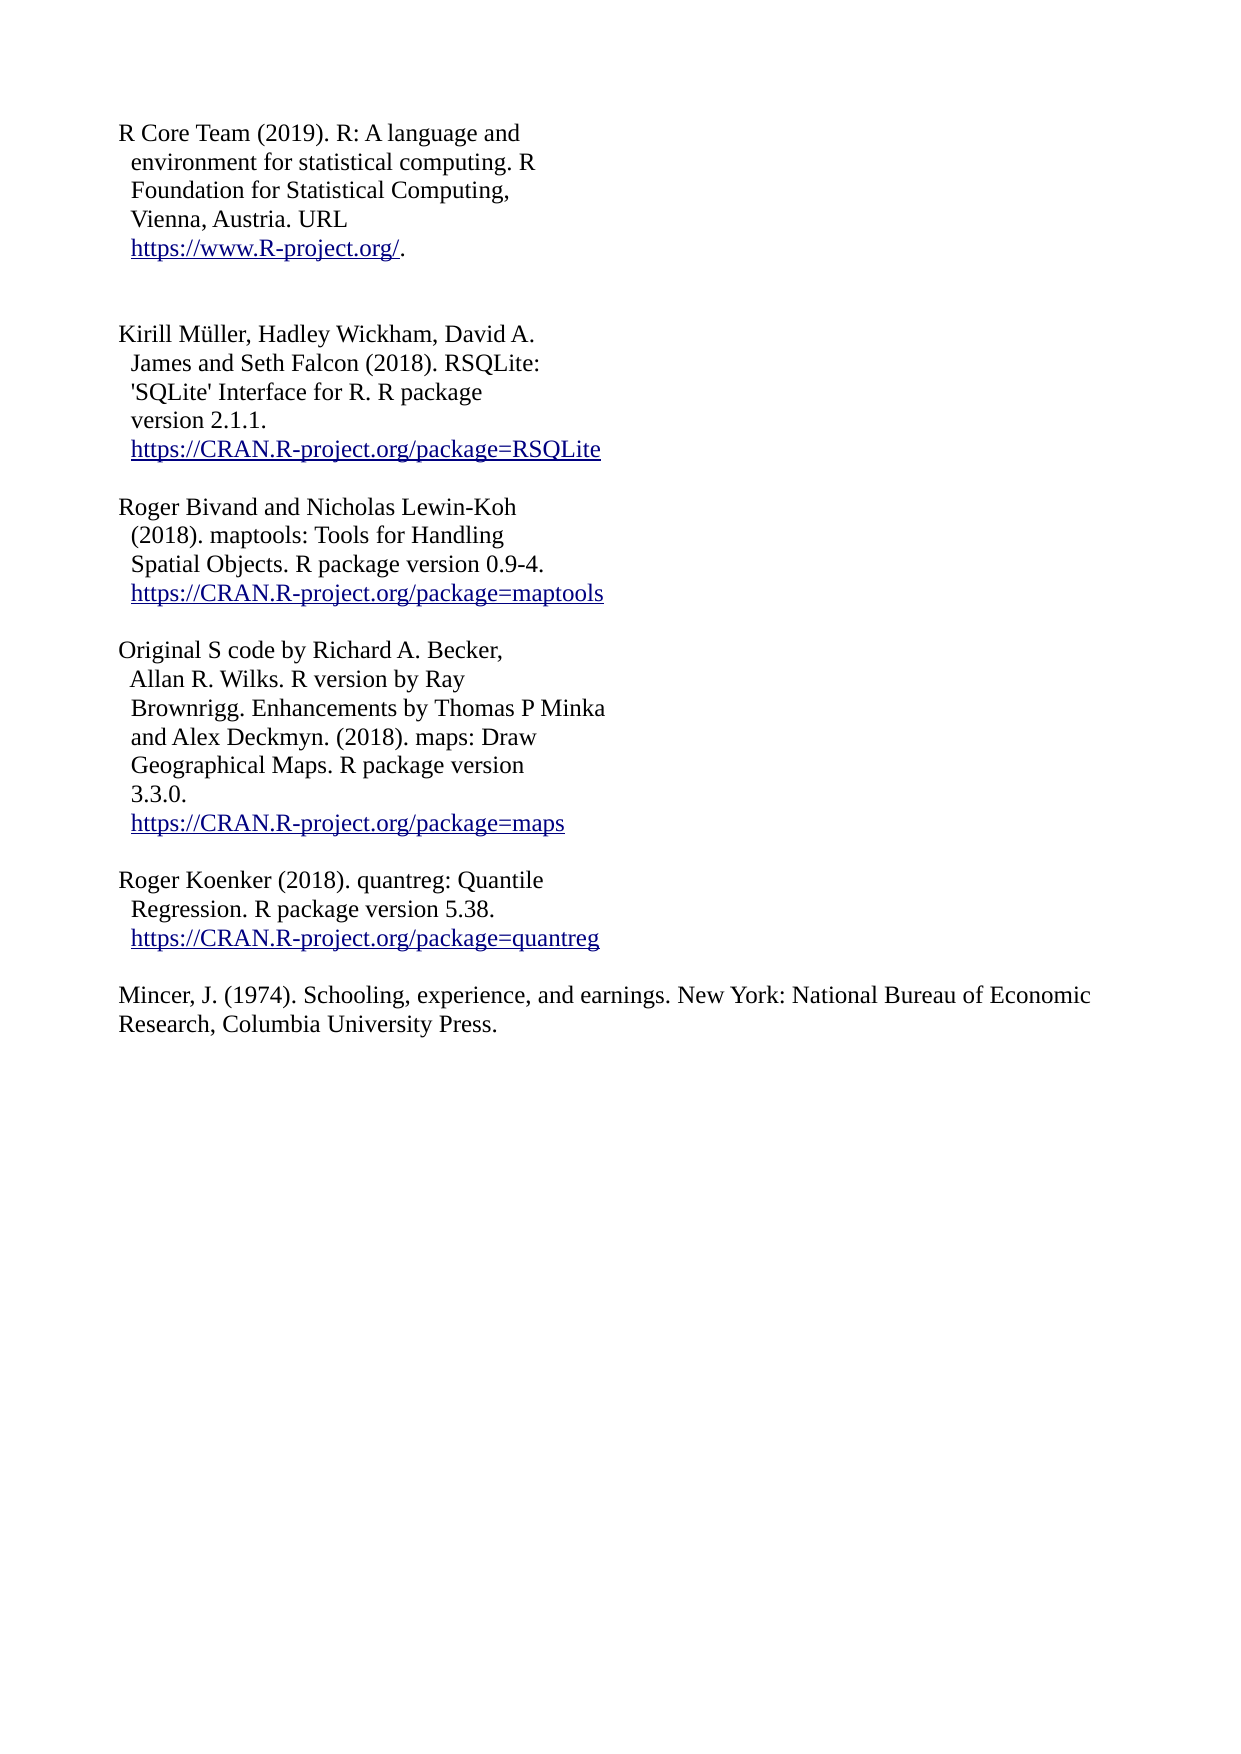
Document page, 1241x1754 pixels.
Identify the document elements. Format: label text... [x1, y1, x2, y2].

text 'SQLite' Interface for R. R package [118, 377, 1122, 406]
text Original S code by Richard A. Becker, [118, 636, 1122, 664]
text Regression. R package version 5.38. [118, 894, 1122, 923]
text R Core Team (2019). R: A language and [118, 118, 1122, 147]
text https://CRAN.R-project.org/package=maps [118, 808, 1122, 837]
text environment for statistical computing. R [118, 147, 1122, 176]
text James and Seth Falcon (2018). RSQLite: [118, 348, 1122, 377]
text https://www.R-project.org/. [118, 233, 1122, 262]
text Allan R. Wilks. R version by Ray [118, 664, 1122, 693]
text (2018). maptools: Tools for Handling [118, 521, 1122, 549]
text Mincer, J. (1974). Schooling, experience, and earnings. New York: National Bureau of Economic Research, Columbia University Press. [118, 981, 1122, 1038]
text 3.3.0. [118, 779, 1122, 808]
text Vienna, Austria. URL [118, 204, 1122, 233]
text Geographical Maps. R package version [118, 751, 1122, 779]
text https://CRAN.R-project.org/package=maptools [118, 578, 1122, 607]
text https://CRAN.R-project.org/package=RSQLite [118, 434, 1122, 463]
text version 2.1.1. [118, 406, 1122, 434]
text https://CRAN.R-project.org/package=quantreg [118, 923, 1122, 952]
text Spatial Objects. R package version 0.9-4. [118, 549, 1122, 578]
text Foundation for Statistical Computing, [118, 176, 1122, 204]
text Kirill Müller, Hadley Wickham, David A. [118, 319, 1122, 348]
text Brownrigg. Enhancements by Thomas P Minka [118, 693, 1122, 722]
text Roger Bivand and Nicholas Lewin-Koh [118, 492, 1122, 521]
text Roger Koenker (2018). quantreg: Quantile [118, 866, 1122, 894]
text and Alex Deckmyn. (2018). maps: Draw [118, 722, 1122, 751]
